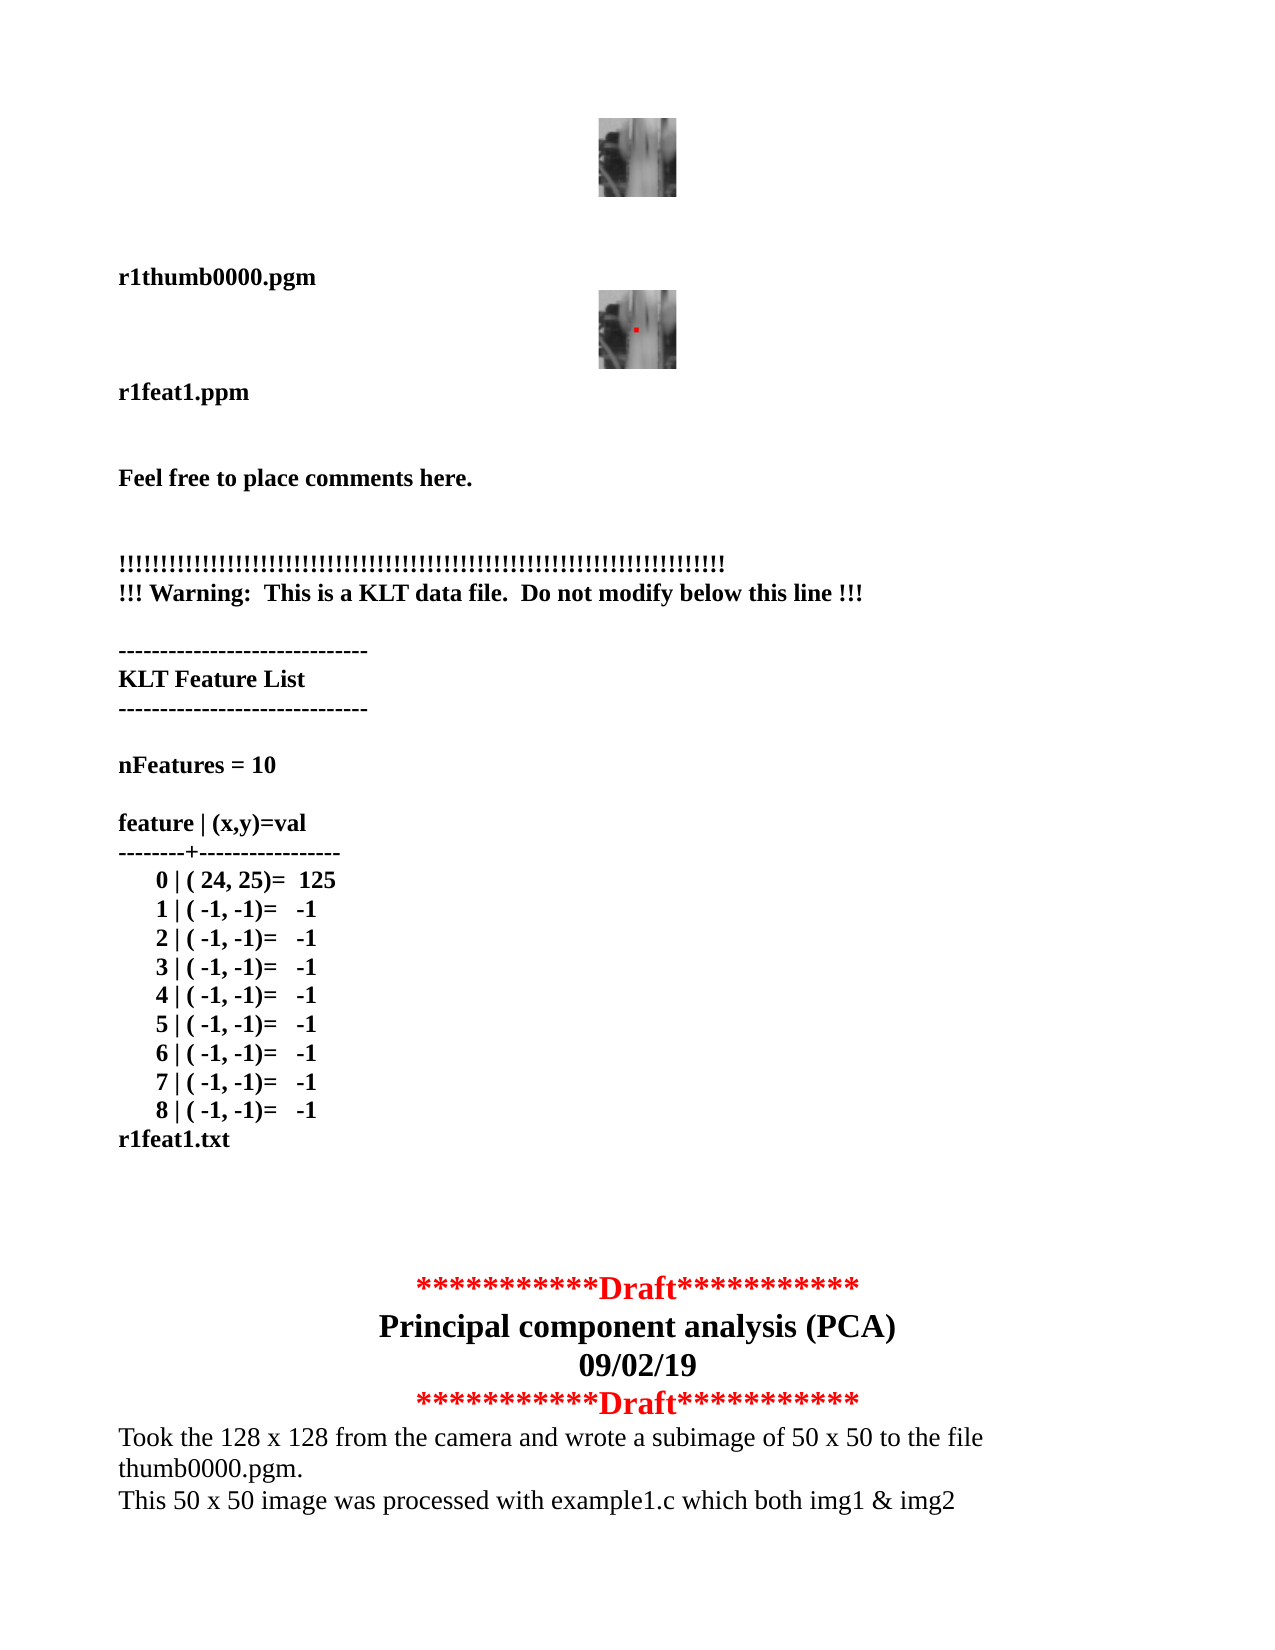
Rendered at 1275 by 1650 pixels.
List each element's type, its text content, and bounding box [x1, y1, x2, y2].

text Feel free to place comments here. [118, 463, 1157, 492]
text --------+----------------- [118, 837, 1157, 866]
text ------------------------------ [118, 636, 1157, 664]
text nFeatures = 10 [118, 751, 1157, 779]
text r1feat1.txt [118, 1124, 1157, 1153]
text thumb0000.pgm. [118, 1453, 1157, 1484]
text 4 | ( -1, -1)= -1 [118, 981, 1157, 1009]
text Took the 128 x 128 from the camera and wrote a subimage of 50 x 50 to the file [118, 1421, 1157, 1453]
text 6 | ( -1, -1)= -1 [118, 1038, 1157, 1067]
text 0 | ( 24, 25)= 125 [118, 866, 1157, 894]
text 3 | ( -1, -1)= -1 [118, 952, 1157, 981]
text This 50 x 50 image was processed with example1.c which both img1 & img2 [118, 1484, 1157, 1515]
text 8 | ( -1, -1)= -1 [118, 1096, 1157, 1124]
text 2 | ( -1, -1)= -1 [118, 923, 1157, 952]
picture [598, 118, 677, 197]
text r1feat1.ppm [118, 377, 1157, 406]
text r1thumb0000.pgm [118, 262, 1157, 291]
text 1 | ( -1, -1)= -1 [118, 894, 1157, 923]
text ***********Draft*********** [118, 1383, 1157, 1421]
text Principal component analysis (PCA) [118, 1306, 1157, 1345]
text KLT Feature List [118, 664, 1157, 693]
text 5 | ( -1, -1)= -1 [118, 1009, 1157, 1038]
text !!! Warning: This is a KLT data file. Do not modify below this line !!! [118, 578, 1157, 607]
text 09/02/19 [118, 1345, 1157, 1383]
text ***********Draft*********** [118, 1268, 1157, 1306]
text !!!!!!!!!!!!!!!!!!!!!!!!!!!!!!!!!!!!!!!!!!!!!!!!!!!!!!!!!!!!!!!!!!!!!!!!! [118, 549, 1157, 578]
text ------------------------------ [118, 693, 1157, 722]
text feature | (x,y)=val [118, 808, 1157, 837]
text 7 | ( -1, -1)= -1 [118, 1067, 1157, 1096]
picture [598, 290, 677, 369]
